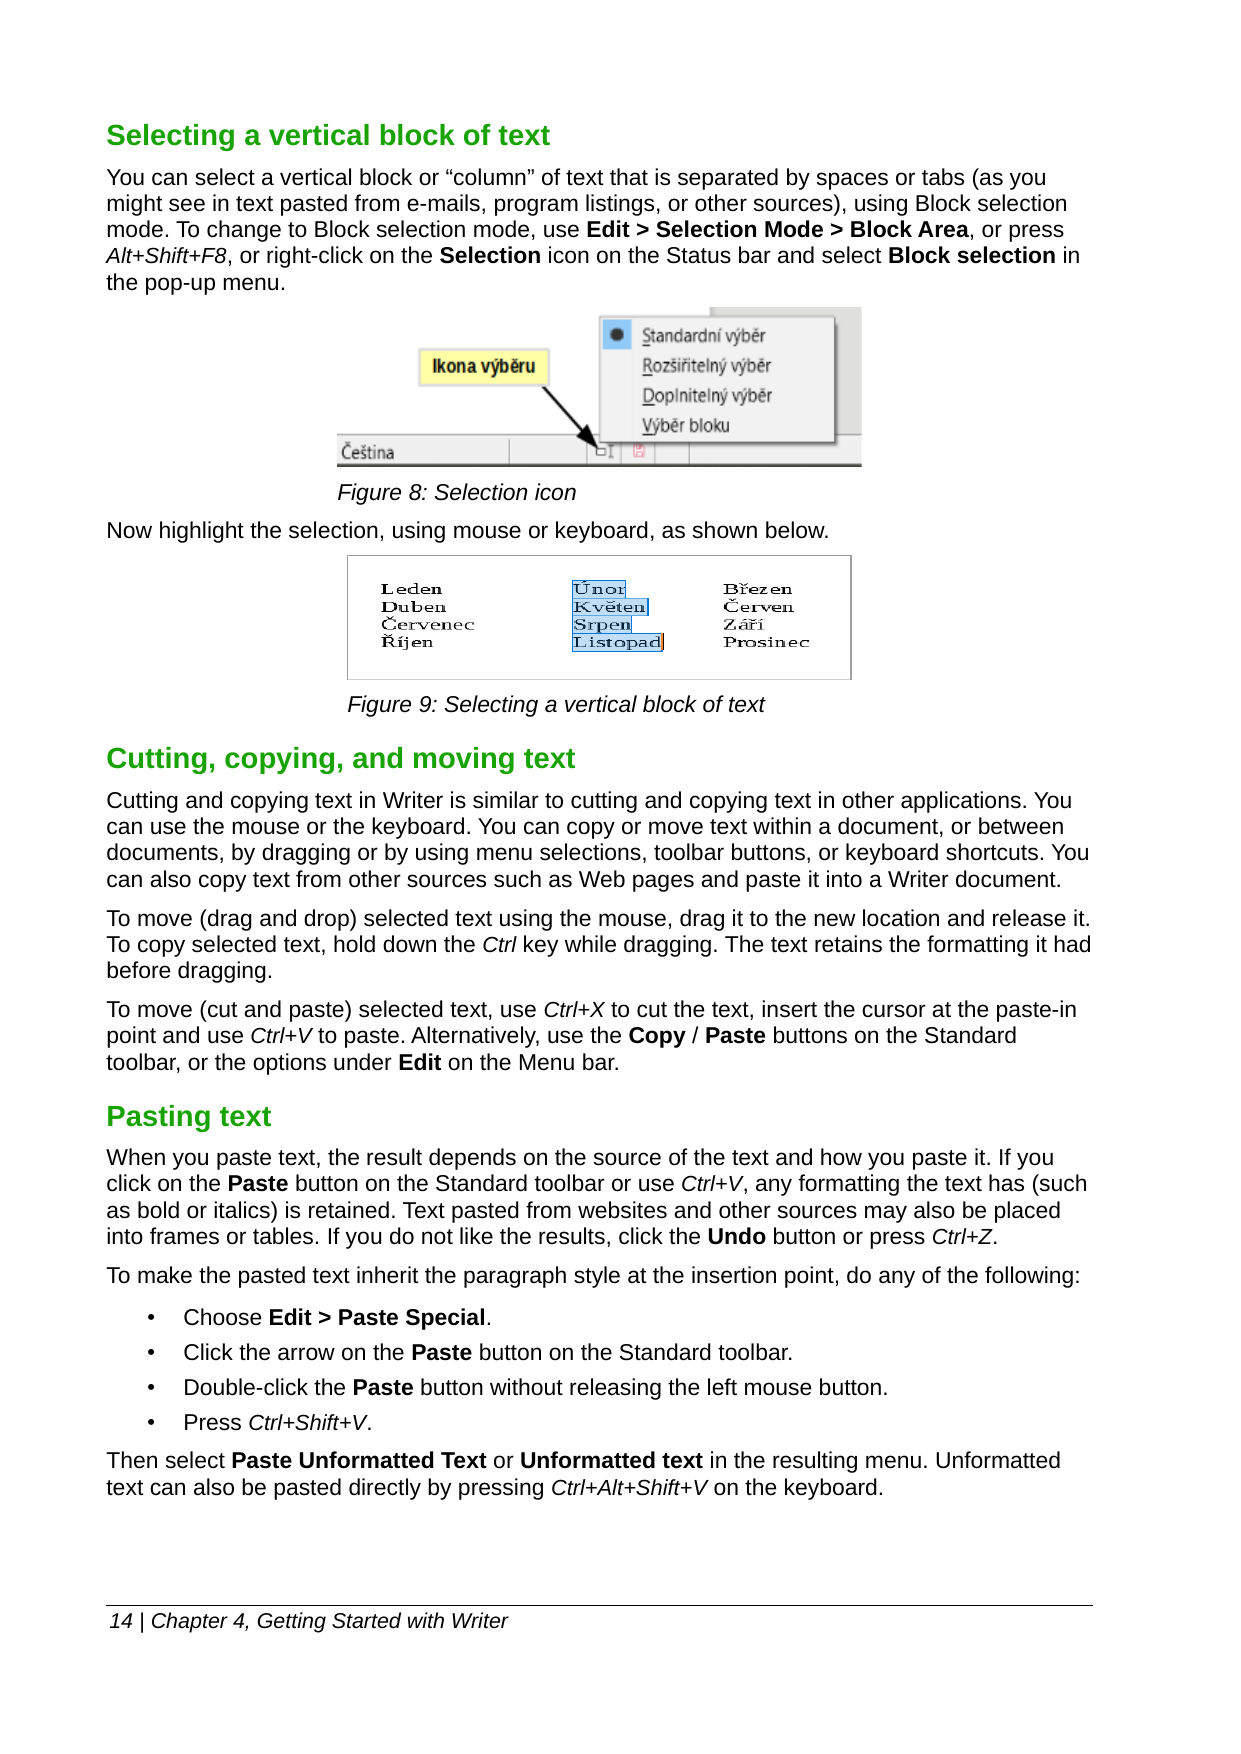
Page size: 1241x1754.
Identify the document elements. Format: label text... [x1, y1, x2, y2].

subtitle Pasting text [106, 1099, 1093, 1132]
list Double-click the Paste button without releasing the left mouse button. [144, 1371, 1093, 1401]
text You can select a vertical block or “column” of text that is separated by spaces or tabs (as you might see in text pasted from e-mails, program listings, or other sources), using Block selection mode. To change to Block selection mode, use Edit > Selection Mode > Block Area, or press Alt+Shift+F8, or right-click on the Selection icon on the Status bar and select Block selection in the pop-up menu. [106, 163, 1093, 295]
picture [347, 555, 852, 680]
text To move (cut and paste) selected text, use Ctrl+X to cut the text, insert the cursor at the paste-in point and use Ctrl+V to paste. Alternatively, use the Copy / Paste buttons on the Standard toolbar, or the options under Edit on the Menu bar. [106, 996, 1093, 1075]
list To make the pasted text inherit the paragraph style at the insertion point, do any of the following: [106, 1262, 1093, 1288]
text Figure 8: Selection icon [337, 478, 862, 505]
text When you paste text, the result depends on the source of the text and how you paste it. If you click on the Paste button on the Standard toolbar or use Ctrl+V, any formatting the text has (such as bold or italics) is retained. Text pasted from websites and other sources may also be placed into frames or tables. If you do not like the results, click the Undo button or press Ctrl+Z. [106, 1144, 1093, 1249]
subtitle Selecting a vertical block of text [106, 118, 1093, 152]
text To move (drag and drop) selected text using the mouse, drag it to the new location and release it. To copy selected text, hold down the Ctrl key while dragging. The text retains the formatting it had before dragging. [106, 904, 1093, 983]
subtitle Cutting, copying, and moving text [106, 741, 1093, 775]
picture [337, 307, 862, 467]
text Figure 9: Selecting a vertical block of text [347, 691, 852, 718]
text Cutting and copying text in Writer is similar to cutting and copying text in other applications. You can use the mouse or the keyboard. You can copy or move text within a document, or between documents, by dragging or by using menu selections, toolbar buttons, or keyboard shortcuts. You can also copy text from other sources such as Web pages and paste it into a Writer document. [106, 787, 1093, 892]
list Press Ctrl+Shift+V. [144, 1406, 1093, 1439]
text Now highlight the selection, using mouse or keyboard, as shown below. [106, 517, 1093, 543]
list Choose Edit > Paste Special. [144, 1301, 1093, 1330]
text Then select Paste Unformatted Text or Unformatted text in the resulting menu. Unformatted text can also be pasted directly by pressing Ctrl+Alt+Shift+V on the keyboard. [106, 1447, 1093, 1500]
list Click the arrow on the Paste button on the Standard toolbar. [144, 1336, 1093, 1365]
